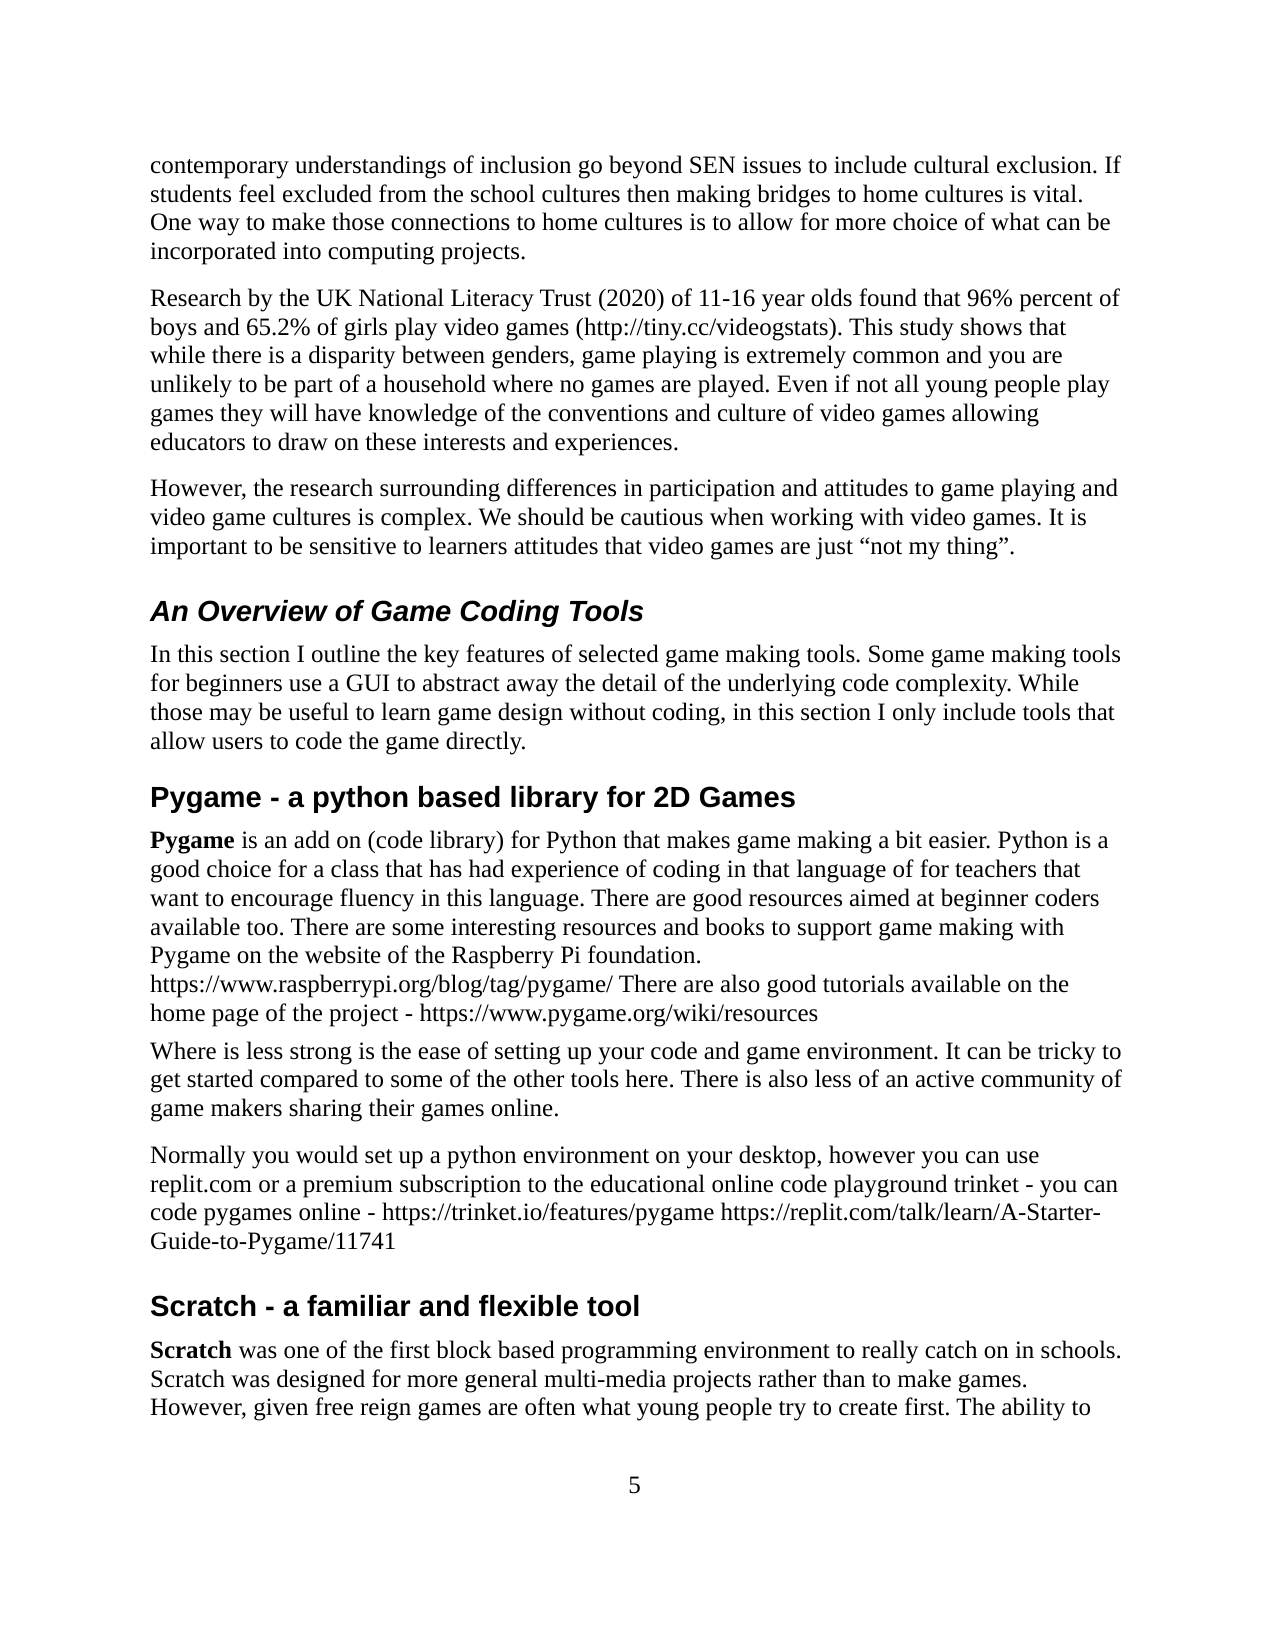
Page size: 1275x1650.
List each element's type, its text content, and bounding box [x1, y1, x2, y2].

text Pygame is an add on (code library) for Python that makes game making a bit easier. Python is a good choice for a class that has had experience of coding in that language of for teachers that want to encourage fluency in this language. There are good resources aimed at beginner coders available too. There are some interesting resources and books to support game making with Pygame on the website of the Raspberry Pi foundation. https://www.raspberrypi.org/blog/tag/pygame/ There are also good tutorials available on the home page of the project - https://www.pygame.org/wiki/resources [150, 826, 1125, 1027]
text Where is less strong is the ease of setting up your code and game environment. It can be tricky to get started compared to some of the other tools here. There is also less of an active community of game makers sharing their games online. [150, 1036, 1125, 1122]
text Scratch was one of the first block based programming environment to really catch on in schools. Scratch was designed for more general multi-media projects rather than to make games. However, given free reign games are often what young people try to create first. The ability to [150, 1335, 1125, 1421]
subtitle Scratch - a familiar and flexible tool [150, 1289, 1125, 1322]
text In this section I outline the key features of selected game making tools. Some game making tools for beginners use a GUI to abstract away the detail of the underlying code complexity. While those may be useful to learn game design without coding, in this section I only include tools that allow users to code the game directly. [150, 639, 1125, 754]
text However, the research surrounding differences in participation and attitudes to game playing and video game cultures is complex. We should be cautious when working with video games. It is important to be sensitive to learners attitudes that video games are just “not my thing”. [150, 473, 1125, 559]
subtitle Pygame - a python based library for 2D Games [150, 779, 1125, 813]
text Research by the UK National Literacy Trust (2020) of 11-16 year olds found that 96% percent of boys and 65.2% of girls play video games (http://tiny.cc/videogstats). This study shows that while there is a disparity between genders, game playing is extremely common and you are unlikely to be part of a household where no games are played. Even if not all young people play games they will have knowledge of the conventions and culture of video games allowing educators to draw on these interests and experiences. [150, 283, 1125, 455]
subtitle An Overview of Game Coding Tools [150, 593, 1125, 627]
text contemporary understandings of inclusion go beyond SEN issues to include cultural exclusion. If students feel excluded from the school cultures then making bridges to home cultures is vital. One way to make those connections to home cultures is to allow for more choice of what can be incorporated into computing projects. [150, 150, 1125, 265]
text Normally you would set up a python environment on your desktop, however you can use replit.com or a premium subscription to the educational online code playground trinket - you can code pygames online - https://trinket.io/features/pygame https://replit.com/talk/learn/A-Starter-Guide-to-Pygame/11741 [150, 1140, 1125, 1255]
